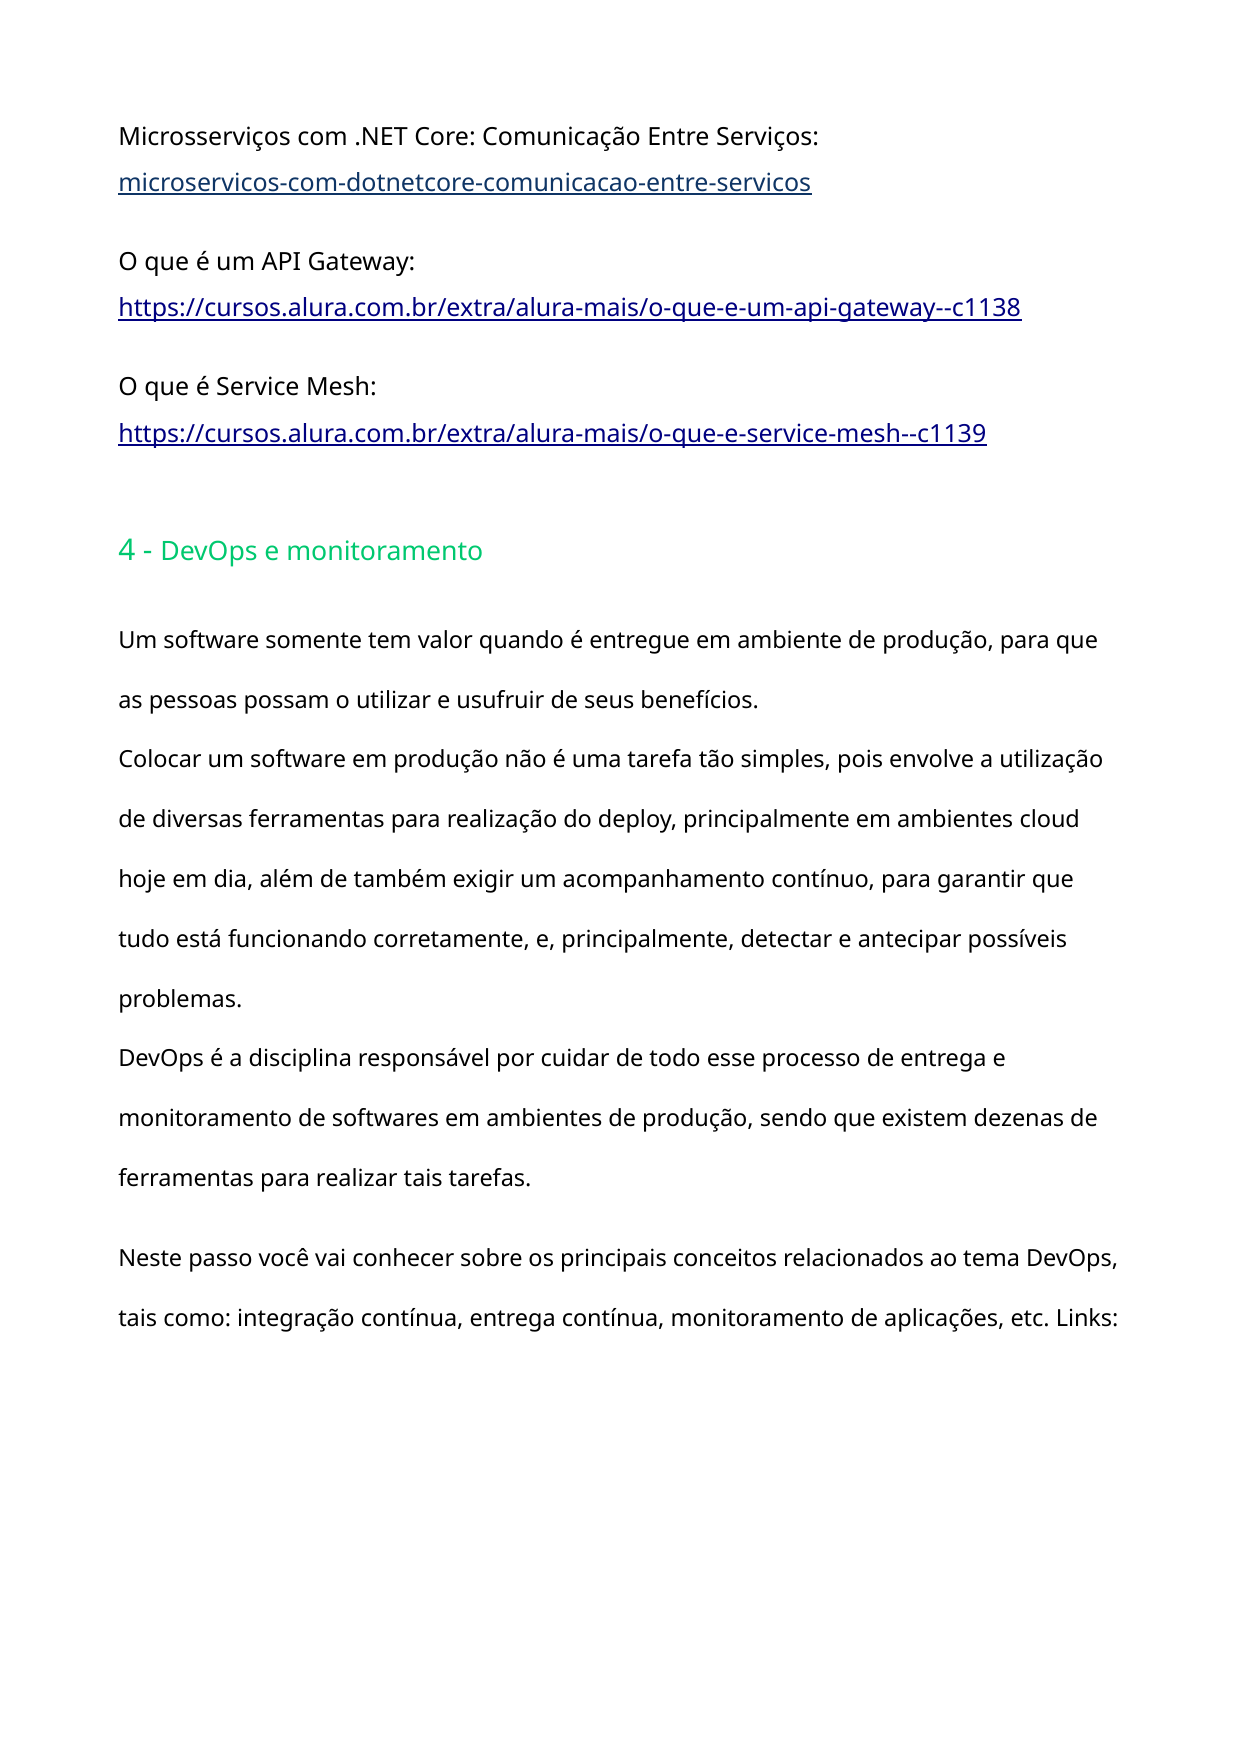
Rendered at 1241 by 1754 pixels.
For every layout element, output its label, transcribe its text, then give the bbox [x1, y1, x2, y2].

text https://cursos.alura.com.br/extra/alura-mais/o-que-e-service-mesh--c1139 [118, 415, 1122, 449]
text https://cursos.alura.com.br/extra/alura-mais/o-que-e-um-api-gateway--c1138 [118, 290, 1122, 324]
text Um software somente tem valor quando é entregue em ambiente de produção, para que as pessoas possam o utilizar e usufruir de seus benefícios. [118, 623, 1122, 715]
text DevOps é a disciplina responsável por cuidar de todo esse processo de entrega e monitoramento de softwares em ambientes de produção, sendo que existem dezenas de ferramentas para realizar tais tarefas. [118, 1042, 1122, 1193]
text Neste passo você vai conhecer sobre os principais conceitos relacionados ao tema DevOps, tais como: integração contínua, entrega contínua, monitoramento de aplicações, etc. Links: [118, 1241, 1122, 1333]
text Colocar um software em produção não é uma tarefa tão simples, pois envolve a utilização de diversas ferramentas para realização do deploy, principalmente em ambientes cloud hoje em dia, além de também exigir um acompanhamento contínuo, para garantir que tudo está funcionando corretamente, e, principalmente, detectar e antecipar possíveis problemas. [118, 743, 1122, 1014]
subtitle O que é Service Mesh: [118, 369, 1122, 403]
text 4 - DevOps e monitoramento [118, 529, 1122, 569]
subtitle O que é um API Gateway: [118, 243, 1122, 277]
subtitle Microsserviços com .NET Core: Comunicação Entre Serviços: [118, 118, 1122, 152]
text microservicos-com-dotnetcore-comunicacao-entre-servicos [118, 165, 1122, 199]
